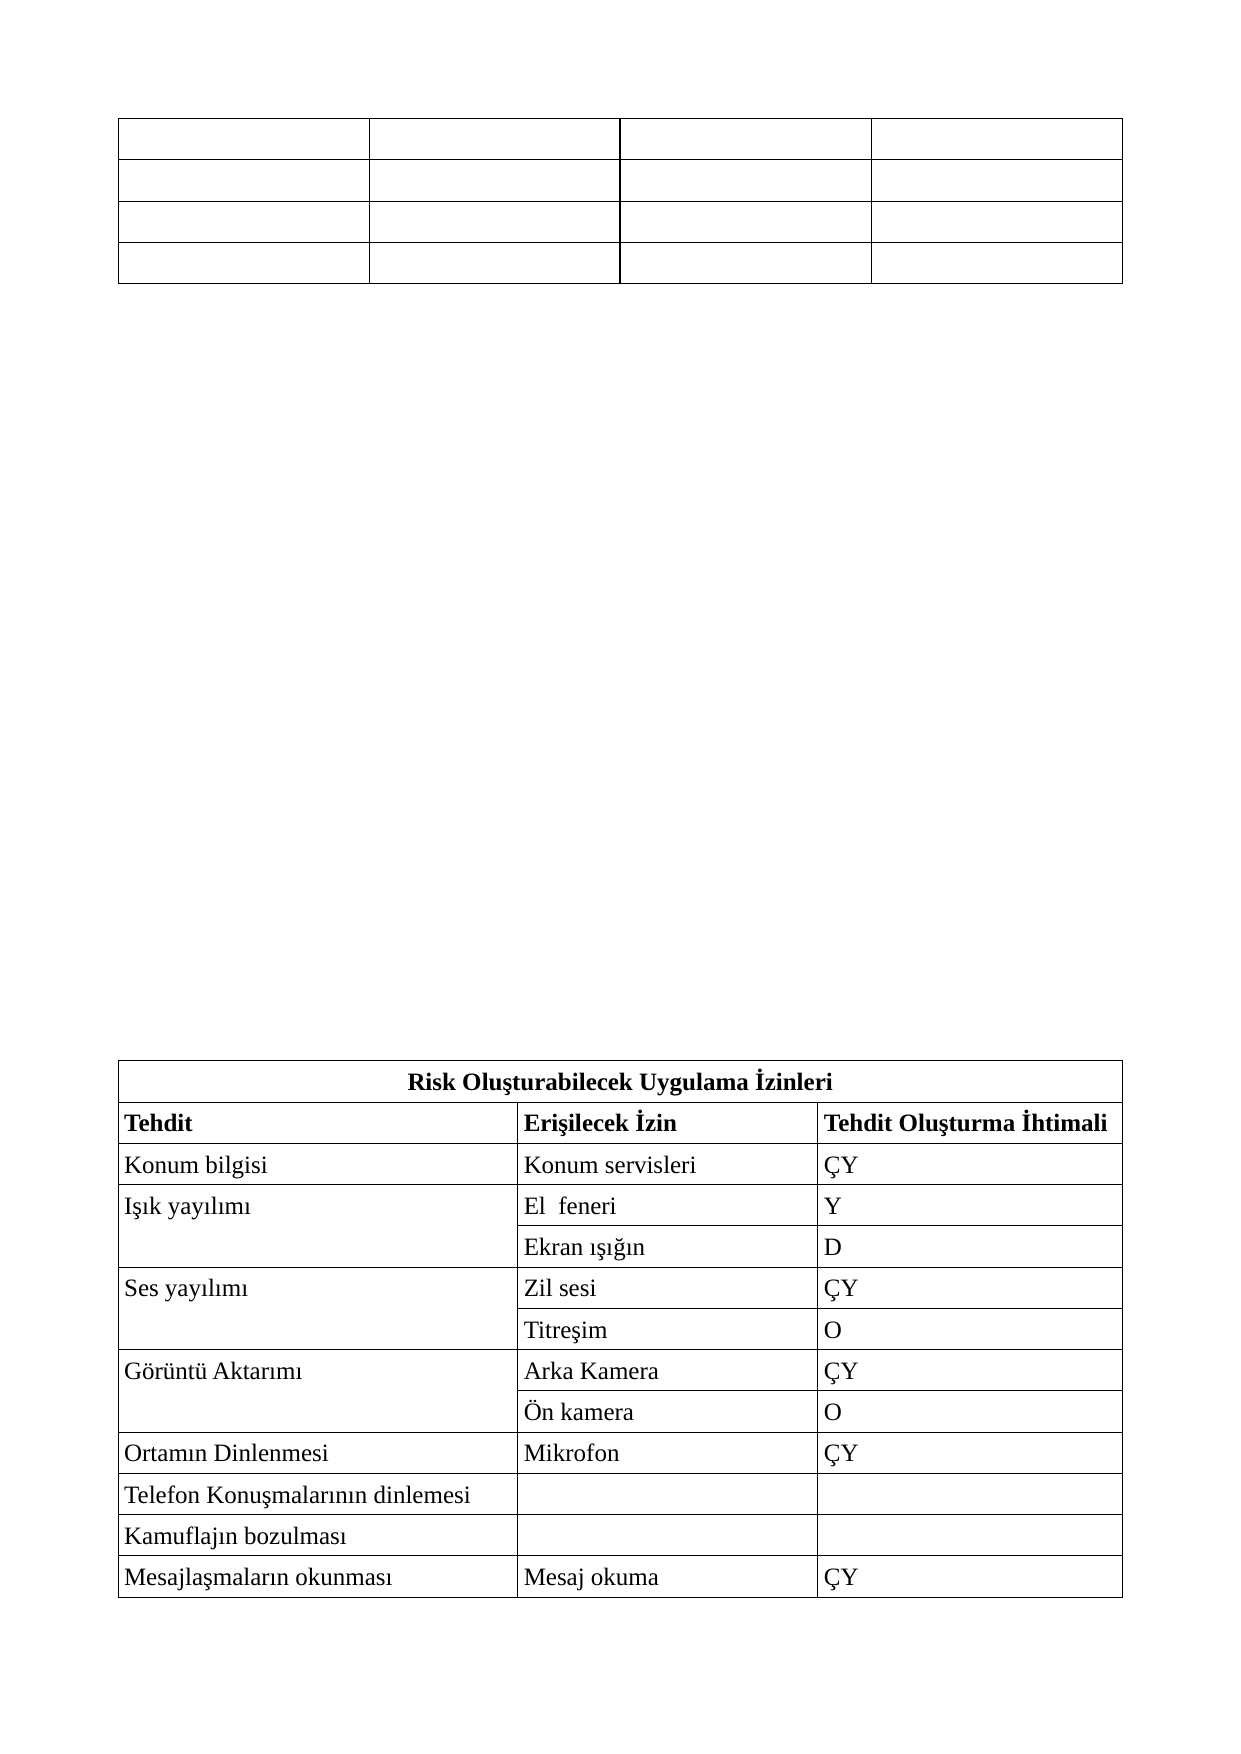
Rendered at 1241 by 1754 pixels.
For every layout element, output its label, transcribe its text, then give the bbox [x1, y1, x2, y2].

table_cell [370, 119, 619, 159]
table_cell D [818, 1226, 1122, 1267]
table_cell ÇY [818, 1350, 1122, 1390]
table_cell [621, 160, 871, 201]
table_cell Arka Kamera [518, 1350, 817, 1390]
table_cell [872, 119, 1122, 159]
table_cell [872, 243, 1122, 283]
table_cell Konum servisleri [518, 1144, 817, 1184]
table_cell Işık yayılımı [119, 1185, 517, 1267]
table_cell [818, 1474, 1122, 1514]
table_cell Mesajlaşmaların okunması [119, 1556, 517, 1597]
table_cell Mikrofon [518, 1433, 817, 1473]
table_cell [818, 1515, 1122, 1555]
table_cell Ön kamera [518, 1391, 817, 1432]
table_cell [370, 202, 619, 242]
table_cell Tehdit Oluşturma İhtimali [818, 1103, 1122, 1143]
table_cell Y [818, 1185, 1122, 1225]
table_cell O [818, 1391, 1122, 1432]
table_cell Ses yayılımı [119, 1268, 517, 1349]
table_cell [370, 160, 619, 201]
table_cell [518, 1474, 817, 1514]
table_cell [621, 119, 871, 159]
table_cell Titreşim [518, 1309, 817, 1349]
table_cell Kamuflajın bozulması [119, 1515, 517, 1555]
table_cell [621, 243, 871, 283]
table_cell El feneri [518, 1185, 817, 1225]
table_cell [119, 119, 369, 159]
table_cell [119, 160, 369, 201]
table_cell [621, 202, 871, 242]
table_cell Telefon Konuşmalarının dinlemesi [119, 1474, 517, 1514]
table_cell [518, 1515, 817, 1555]
table_cell Ortamın Dinlenmesi [119, 1433, 517, 1473]
table_cell [370, 243, 619, 283]
table_cell Ekran ışığın [518, 1226, 817, 1267]
table_cell Erişilecek İzin [518, 1103, 817, 1143]
table_cell Görüntü Aktarımı [119, 1350, 517, 1432]
table_cell Zil sesi [518, 1268, 817, 1308]
table_cell ÇY [818, 1268, 1122, 1308]
table_cell [119, 243, 369, 283]
table_cell [119, 202, 369, 242]
table_cell [872, 160, 1122, 201]
table_cell Tehdit [119, 1103, 517, 1143]
table_cell ÇY [818, 1433, 1122, 1473]
table_cell [872, 202, 1122, 242]
table_cell ÇY [818, 1144, 1122, 1184]
table_header Risk Oluşturabilecek Uygulama İzinleri [119, 1061, 1122, 1102]
table_cell Konum bilgisi [119, 1144, 517, 1184]
table_cell Mesaj okuma [518, 1556, 817, 1597]
table_cell ÇY [818, 1556, 1122, 1597]
table_cell O [818, 1309, 1122, 1349]
